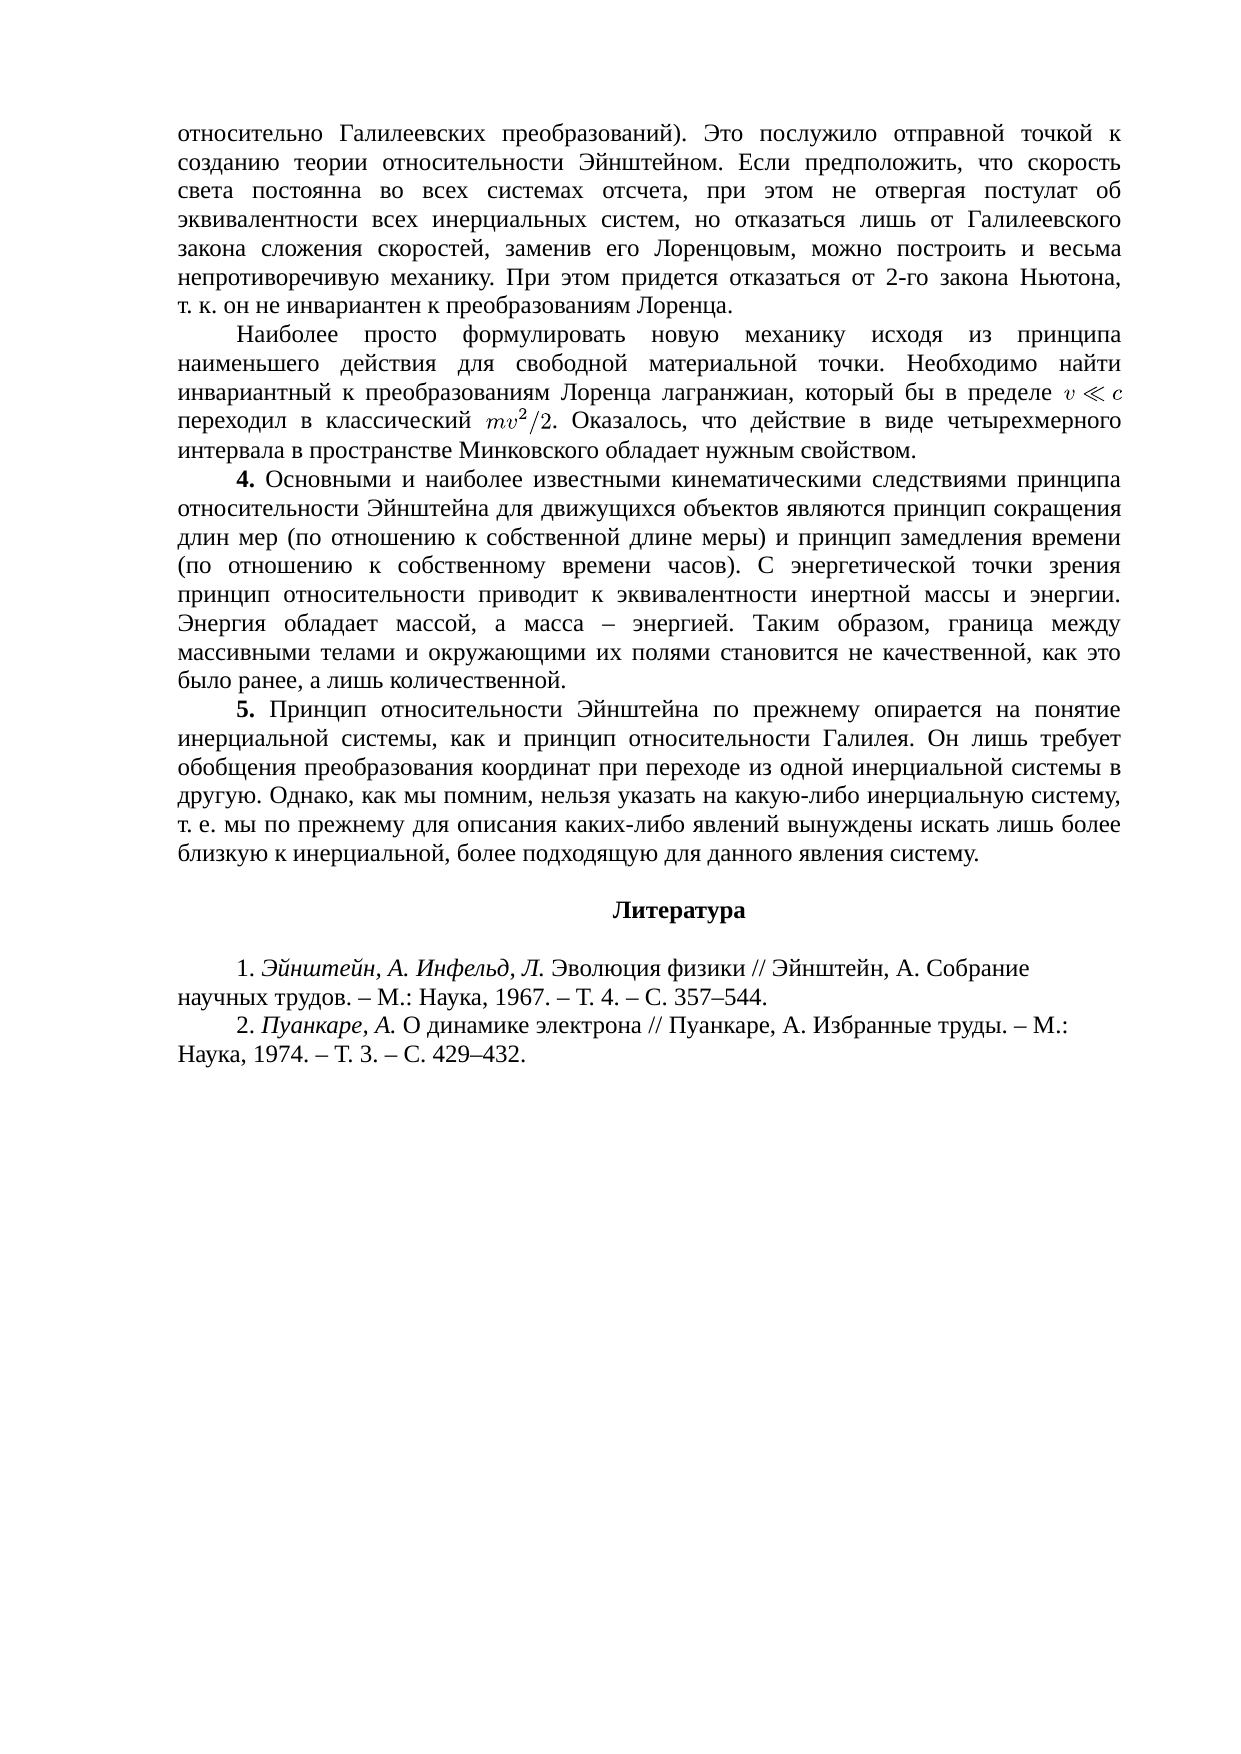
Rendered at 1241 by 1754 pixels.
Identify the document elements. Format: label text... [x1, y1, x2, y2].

text 5. Принцип относительности Эйнштейна по прежнему опирается на понятие инерциальной системы, как и принцип относительности Галилея. Он лишь требует обобщения преобразования координат при переходе из одной инерциальной системы в другую. Однако, как мы помним, нельзя указать на какую-либо инерциальную систему, т. е. мы по прежнему для описания каких-либо явлений вынуждены искать лишь более близкую к инерциальной, более подходящую для данного явления систему. [177, 694, 1122, 867]
text Наиболее просто формулировать новую механику исходя из принципа наименьшего действия для свободной материальной точки. Необходимо найти инвариантный к преобразованиям Лоренца лагранжиан, который бы в пределе переходил в классический . Оказалось, что действие в виде четырехмерного интервала в пространстве Минковского обладает нужным свойством. [177, 319, 1122, 464]
text 1. Эйнштейн, А. Инфельд, Л. Эволюция физики // Эйнштейн, А. Собрание научных трудов. – М.: Наука, 1967. – Т. 4. – С. 357–544. [177, 953, 1122, 1010]
text относительно Галилеевских преобразований). Это послужило отправной точкой к созданию теории относительности Эйнштейном. Если предположить, что скорость света постоянна во всех системах отсчета, при этом не отвергая постулат об эквивалентности всех инерциальных систем, но отказаться лишь от Галилеевского закона сложения скоростей, заменив его Лоренцовым, можно построить и весьма непротиворечивую механику. При этом придется отказаться от 2-го закона Ньютона, т. к. он не инвариантен к преобразованиям Лоренца. [177, 118, 1122, 319]
text 2. Пуанкаре, А. О динамике электрона // Пуанкаре, А. Избранные труды. – М.: Наука, 1974. – Т. 3. – С. 429–432. [177, 1010, 1122, 1068]
text Литература [177, 895, 1122, 924]
text 4. Основными и наиболее известными кинематическими следствиями принципа относительности Эйнштейна для движущихся объектов являются принцип сокращения длин мер (по отношению к собственной длине меры) и принцип замедления времени (по отношению к собственному времени часов). С энергетической точки зрения принцип относительности приводит к эквивалентности инертной массы и энергии. Энергия обладает массой, а масса – энергией. Таким образом, граница между массивными телами и окружающими их полями становится не качественной, как это было ранее, а лишь количественной. [177, 464, 1122, 694]
